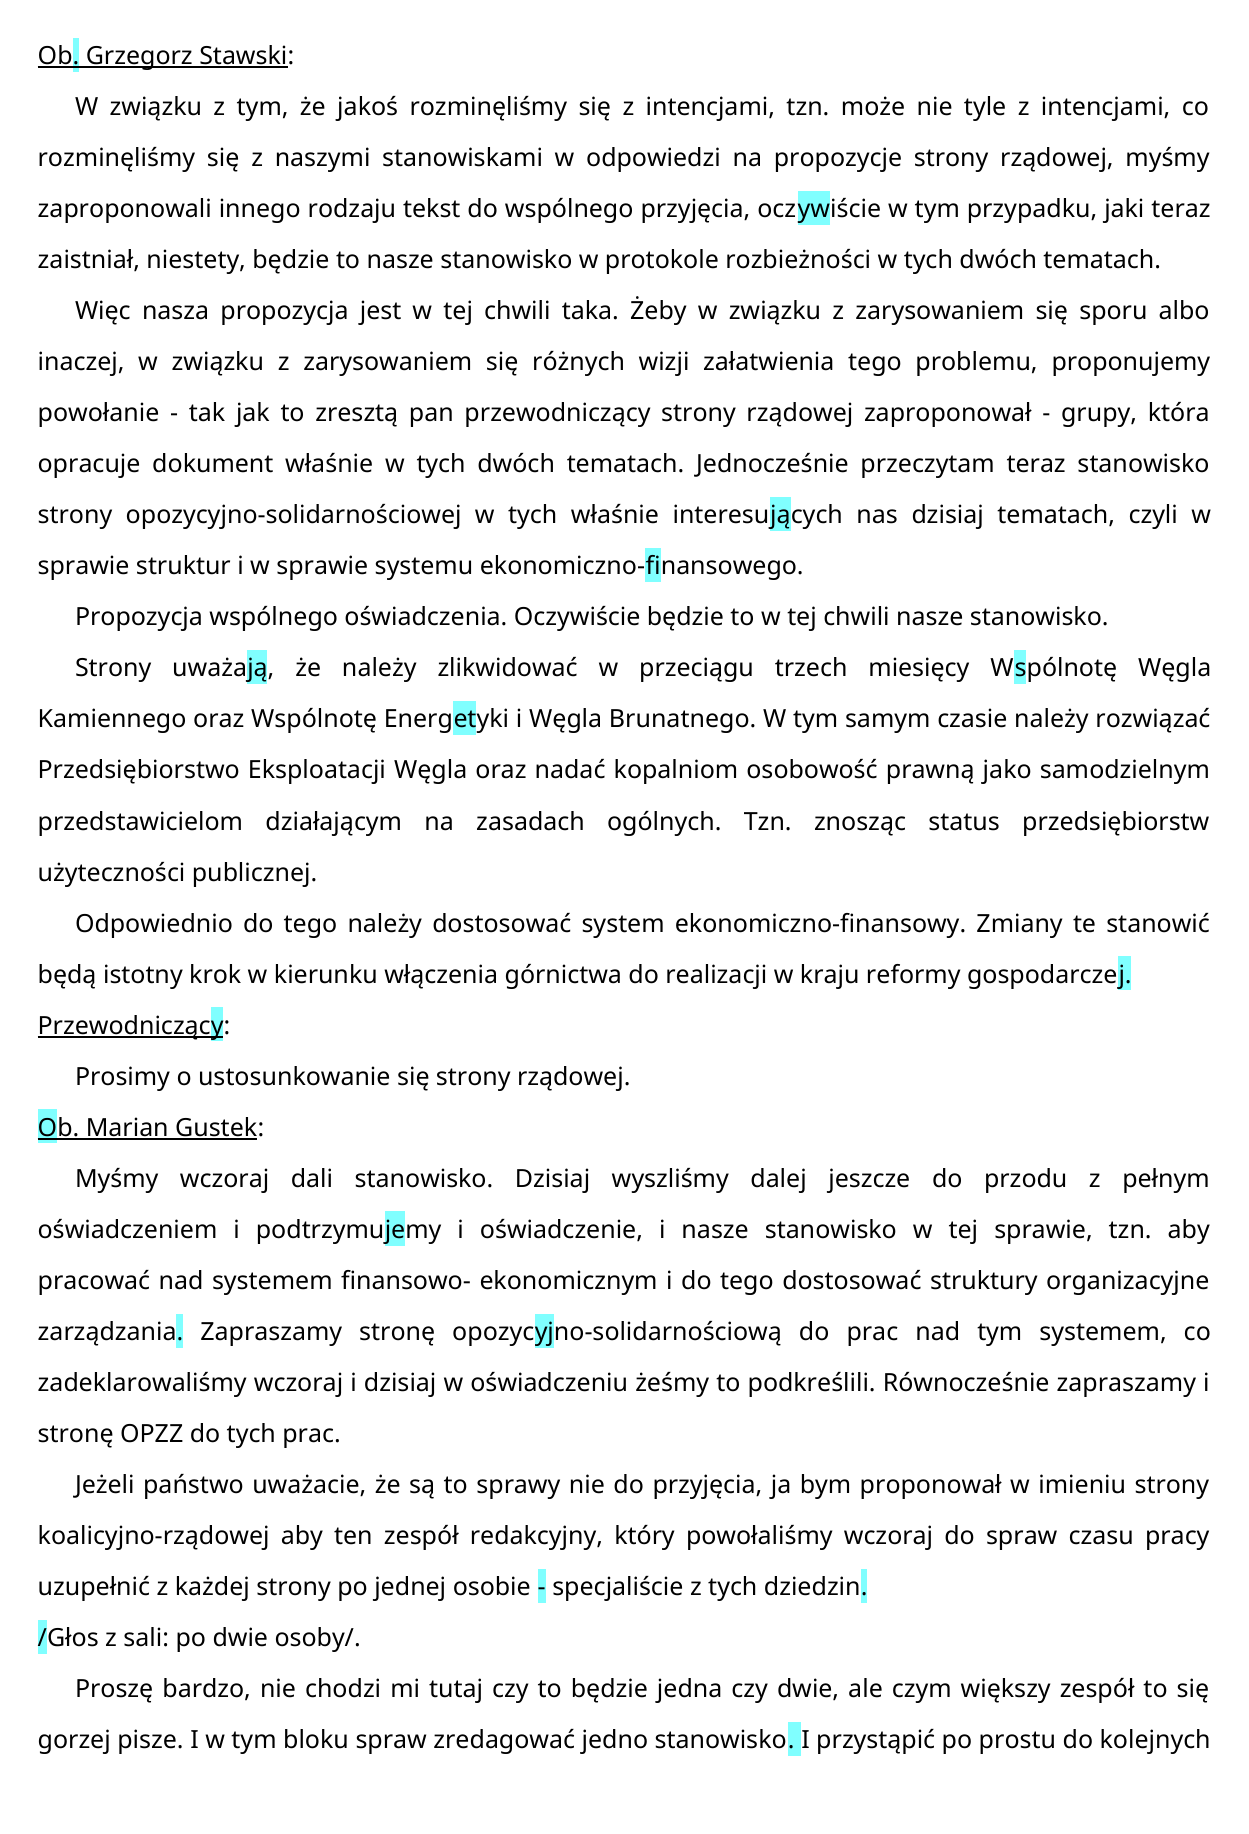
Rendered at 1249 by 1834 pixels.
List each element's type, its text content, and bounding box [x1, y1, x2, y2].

text Ob. Marian Gustek: [37, 1109, 1211, 1143]
text Przewodniczący: [37, 1007, 1211, 1041]
text Strony uważają, że należy zlikwidować w przeciągu trzech miesięcy Wspólnotę Węgla Kamiennego oraz Wspólnotę Energetyki i Węgla Brunatnego. W tym samym czasie należy rozwiązać Przedsiębiorstwo Eksploatacji Węgla oraz nadać kopalniom osobowość prawną jako samodzielnym przedstawicielom działającym na zasadach ogólnych. Tzn. znosząc status przedsiębiorstw użyteczności publicznej. [37, 650, 1211, 888]
text Więc nasza propozycja jest w tej chwili taka. Żeby w związku z zarysowaniem się sporu albo inaczej, w związku z zarysowaniem się różnych wizji załatwienia tego problemu, proponujemy powołanie - tak jak to zresztą pan przewodniczący strony rządowej zaproponował - grupy, która opracuje dokument właśnie w tych dwóch tematach. Jednocześnie przeczytam teraz stanowisko strony opozycyjno-solidarnościowej w tych właśnie interesujących nas dzisiaj tematach, czyli w sprawie struktur i w sprawie systemu ekonomiczno-finansowego. [37, 293, 1211, 582]
text Prosimy o ustosunkowanie się strony rządowej. [37, 1058, 1211, 1092]
text Odpowiednio do tego należy dostosować system ekonomiczno-finansowy. Zmiany te stanowić będą istotny krok w kierunku włączenia górnictwa do realizacji w kraju reformy gospodarczej. [37, 905, 1211, 990]
text Ob. Grzegorz Stawski: [37, 37, 1211, 72]
text Myśmy wczoraj dali stanowisko. Dzisiaj wyszliśmy dalej jeszcze do przodu z pełnym oświadczeniem i podtrzymujemy i oświadczenie, i nasze stanowisko w tej sprawie, tzn. aby pracować nad systemem finansowo- ekonomicznym i do tego dostosować struktury organizacyjne zarządzania. Zapraszamy stronę opozycyjno-solidarnościową do prac nad tym systemem, co zadeklarowaliśmy wczoraj i dzisiaj w oświadczeniu żeśmy to podkreślili. Równocześnie zapraszamy i stronę OPZZ do tych prac. [37, 1160, 1211, 1450]
text Proszę bardzo, nie chodzi mi tutaj czy to będzie jedna czy dwie, ale czym większy zespół to się gorzej pisze. I w tym bloku spraw zredagować jedno stanowisko. I przystąpić po prostu do kolejnych [37, 1671, 1211, 1756]
text /Głos z sali: po dwie osoby/. [37, 1620, 1211, 1654]
text W związku z tym, że jakoś rozminęliśmy się z intencjami, tzn. może nie tyle z intencjami, co rozminęliśmy się z naszymi stanowiskami w odpowiedzi na propozycje strony rządowej, myśmy zaproponowali innego rodzaju tekst do wspólnego przyjęcia, oczywiście w tym przypadku, jaki teraz zaistniał, niestety, będzie to nasze stanowisko w protokole rozbieżności w tych dwóch tematach. [37, 88, 1211, 276]
text Jeżeli państwo uważacie, że są to sprawy nie do przyjęcia, ja bym proponował w imieniu strony koalicyjno-rządowej aby ten zespół redakcyjny, który powołaliśmy wczoraj do spraw czasu pracy uzupełnić z każdej strony po jednej osobie - specjaliście z tych dziedzin. [37, 1467, 1211, 1603]
text Propozycja wspólnego oświadczenia. Oczywiście będzie to w tej chwili nasze stanowisko. [37, 599, 1211, 633]
